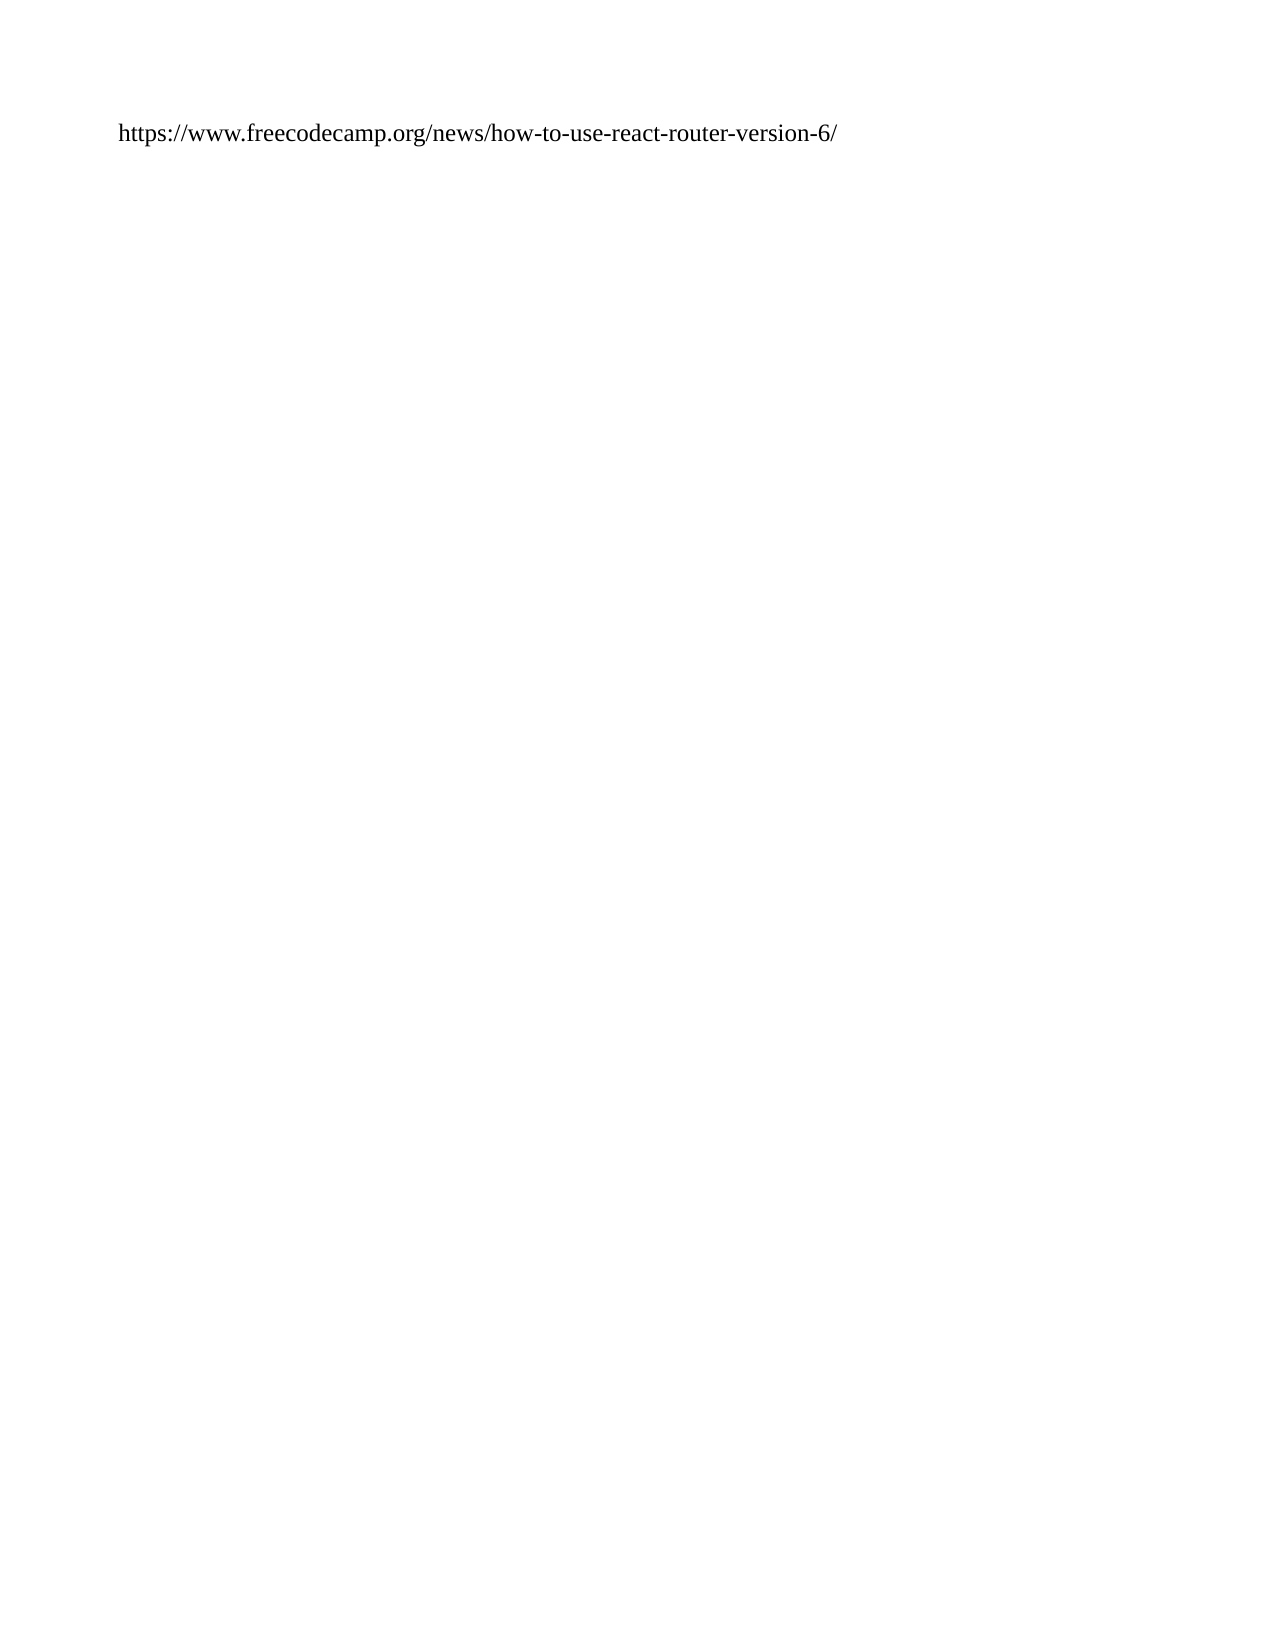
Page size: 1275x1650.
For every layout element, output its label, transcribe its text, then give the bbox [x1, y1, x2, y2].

text https://www.freecodecamp.org/news/how-to-use-react-router-version-6/ [118, 118, 1157, 147]
